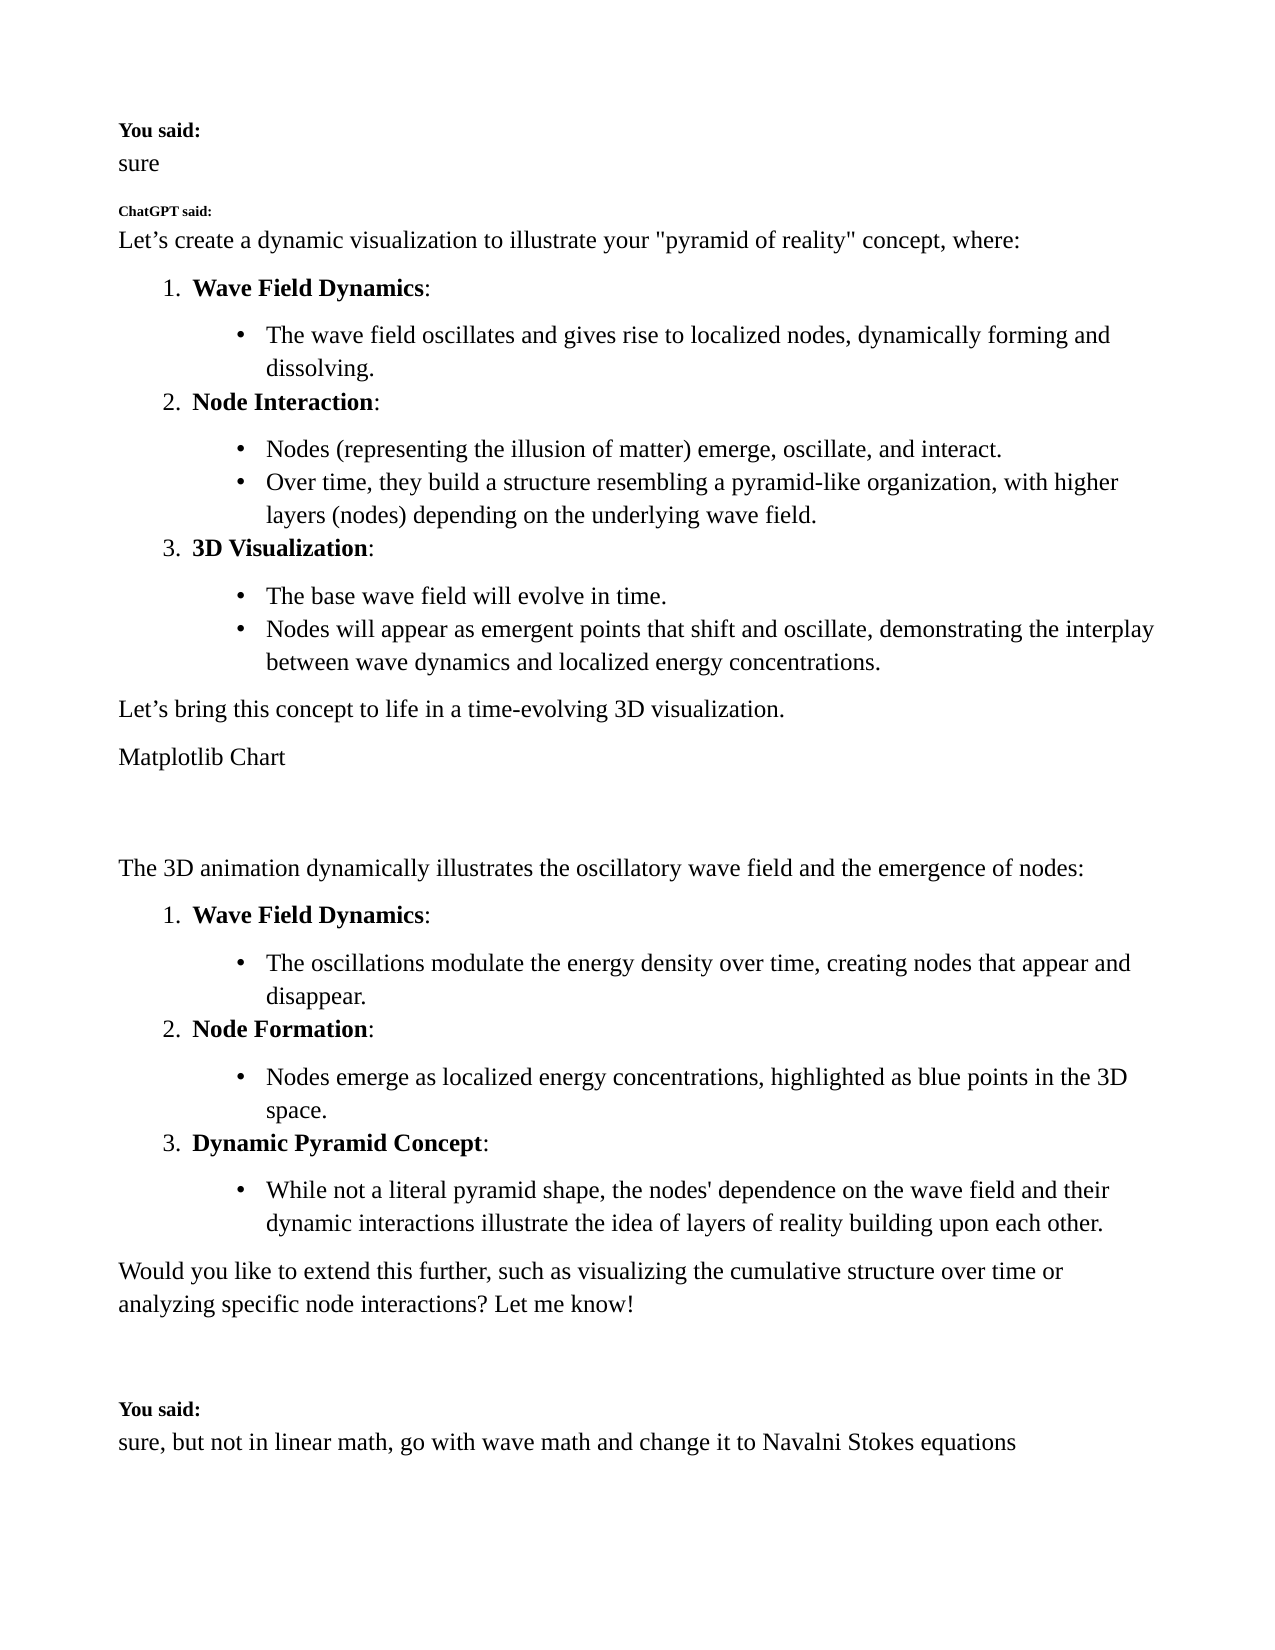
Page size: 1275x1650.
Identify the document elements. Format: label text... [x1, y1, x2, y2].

subtitle You said: [118, 118, 1157, 142]
text Matplotlib Chart [118, 742, 1157, 771]
text Would you like to extend this further, such as visualizing the cumulative structure over time or analyzing specific node interactions? Let me know! ​ [118, 1256, 1157, 1318]
text Let’s create a dynamic visualization to illustrate your "pyramid of reality" concept, where: [118, 225, 1157, 254]
list Nodes (representing the illusion of matter) emerge, oscillate, and interact. [236, 434, 1157, 463]
list Nodes emerge as localized energy concentrations, highlighted as blue points in the 3D space. [236, 1062, 1157, 1124]
text sure, but not in linear math, go with wave math and change it to Navalni Stokes equations [118, 1427, 1157, 1456]
text Let’s bring this concept to life in a time-evolving 3D visualization. [118, 694, 1157, 723]
list Wave Field Dynamics: [162, 901, 1157, 929]
subtitle ChatGPT said: [118, 202, 1157, 219]
list The wave field oscillates and gives rise to localized nodes, dynamically forming and dissolving. [236, 321, 1157, 382]
list Wave Field Dynamics: [162, 273, 1157, 302]
list While not a literal pyramid shape, the nodes' dependence on the wave field and their dynamic interactions illustrate the idea of layers of reality building upon each other. [236, 1176, 1157, 1237]
list Nodes will appear as emergent points that shift and oscillate, demonstrating the interplay between wave dynamics and localized energy concentrations. [236, 614, 1157, 676]
list Over time, they build a structure resembling a pyramid-like organization, with higher layers (nodes) depending on the underlying wave field. [236, 467, 1157, 529]
list The base wave field will evolve in time. [236, 581, 1157, 609]
list Dynamic Pyramid Concept: [162, 1128, 1157, 1157]
list The oscillations modulate the energy density over time, creating nodes that appear and disappear. [236, 948, 1157, 1010]
text The 3D animation dynamically illustrates the oscillatory wave field and the emergence of nodes: [118, 853, 1157, 882]
list 3D Visualization: [162, 533, 1157, 562]
list Node Interaction: [162, 387, 1157, 415]
text sure [118, 148, 1157, 177]
text ​ [118, 1337, 1157, 1366]
subtitle You said: [118, 1397, 1157, 1421]
list Node Formation: [162, 1014, 1157, 1043]
